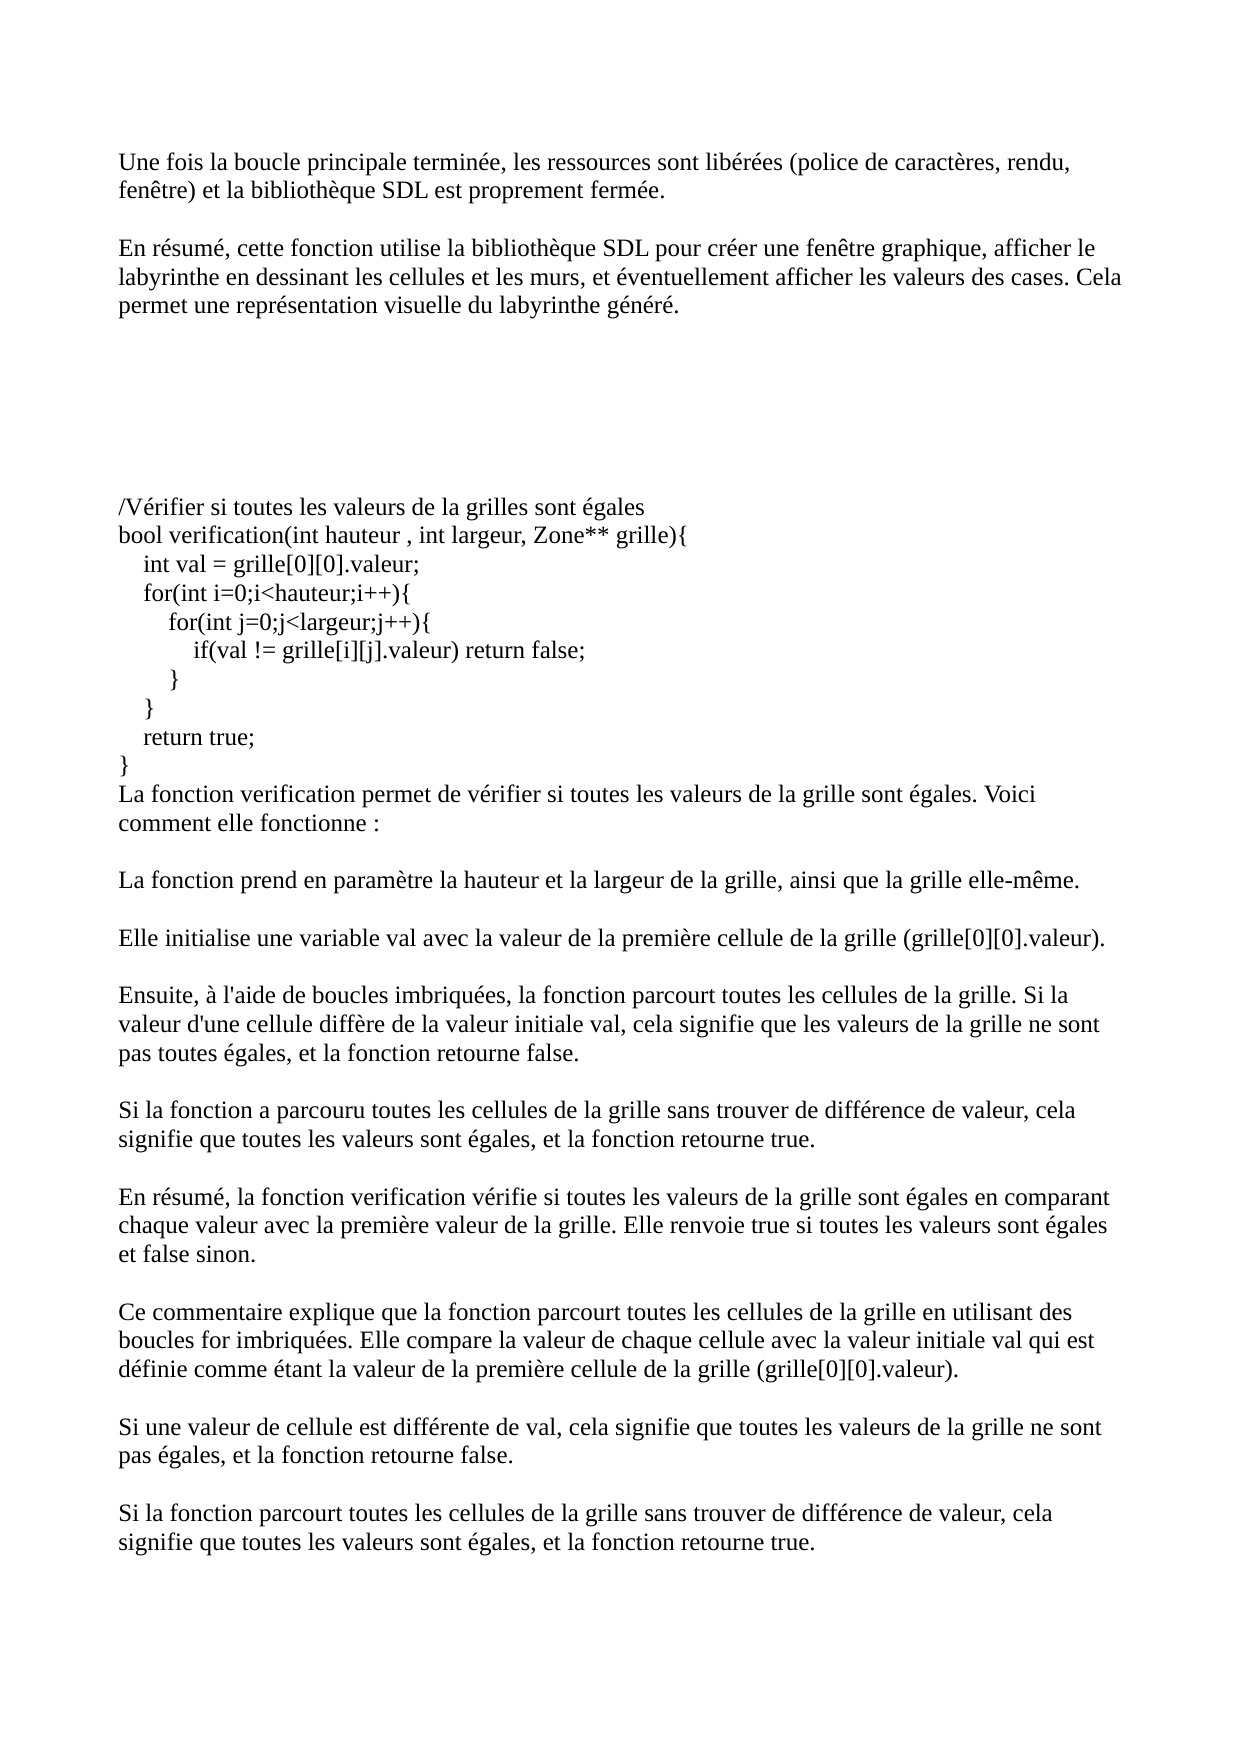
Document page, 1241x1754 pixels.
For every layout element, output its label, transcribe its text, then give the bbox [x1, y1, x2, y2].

text Si une valeur de cellule est différente de val, cela signifie que toutes les valeurs de la grille ne sont pas égales, et la fonction retourne false. [118, 1412, 1122, 1469]
text La fonction prend en paramètre la hauteur et la largeur de la grille, ainsi que la grille elle-même. [118, 866, 1122, 894]
text for(int i=0;i<hauteur;i++){ [118, 578, 1122, 607]
text for(int j=0;j<largeur;j++){ [118, 607, 1122, 636]
text } [118, 751, 1122, 779]
text } [118, 664, 1122, 693]
text En résumé, la fonction verification vérifie si toutes les valeurs de la grille sont égales en comparant chaque valeur avec la première valeur de la grille. Elle renvoie true si toutes les valeurs sont égales et false sinon. [118, 1182, 1122, 1268]
text int val = grille[0][0].valeur; [118, 549, 1122, 578]
text Si la fonction parcourt toutes les cellules de la grille sans trouver de différence de valeur, cela signifie que toutes les valeurs sont égales, et la fonction retourne true. [118, 1498, 1122, 1556]
text En résumé, cette fonction utilise la bibliothèque SDL pour créer une fenêtre graphique, afficher le labyrinthe en dessinant les cellules et les murs, et éventuellement afficher les valeurs des cases. Cela permet une représentation visuelle du labyrinthe généré. [118, 233, 1122, 319]
text if(val != grille[i][j].valeur) return false; [118, 636, 1122, 664]
text Ensuite, à l'aide de boucles imbriquées, la fonction parcourt toutes les cellules de la grille. Si la valeur d'une cellule diffère de la valeur initiale val, cela signifie que les valeurs de la grille ne sont pas toutes égales, et la fonction retourne false. [118, 981, 1122, 1067]
text return true; [118, 722, 1122, 751]
text Si la fonction a parcouru toutes les cellules de la grille sans trouver de différence de valeur, cela signifie que toutes les valeurs sont égales, et la fonction retourne true. [118, 1096, 1122, 1153]
text } [118, 693, 1122, 722]
text Elle initialise une variable val avec la valeur de la première cellule de la grille (grille[0][0].valeur). [118, 923, 1122, 952]
text Ce commentaire explique que la fonction parcourt toutes les cellules de la grille en utilisant des boucles for imbriquées. Elle compare la valeur de chaque cellule avec la valeur initiale val qui est définie comme étant la valeur de la première cellule de la grille (grille[0][0].valeur). [118, 1297, 1122, 1383]
text Une fois la boucle principale terminée, les ressources sont libérées (police de caractères, rendu, fenêtre) et la bibliothèque SDL est proprement fermée. [118, 147, 1122, 204]
text bool verification(int hauteur , int largeur, Zone** grille){ [118, 521, 1122, 549]
text /Vérifier si toutes les valeurs de la grilles sont égales [118, 492, 1122, 521]
text La fonction verification permet de vérifier si toutes les valeurs de la grille sont égales. Voici comment elle fonctionne : [118, 779, 1122, 837]
